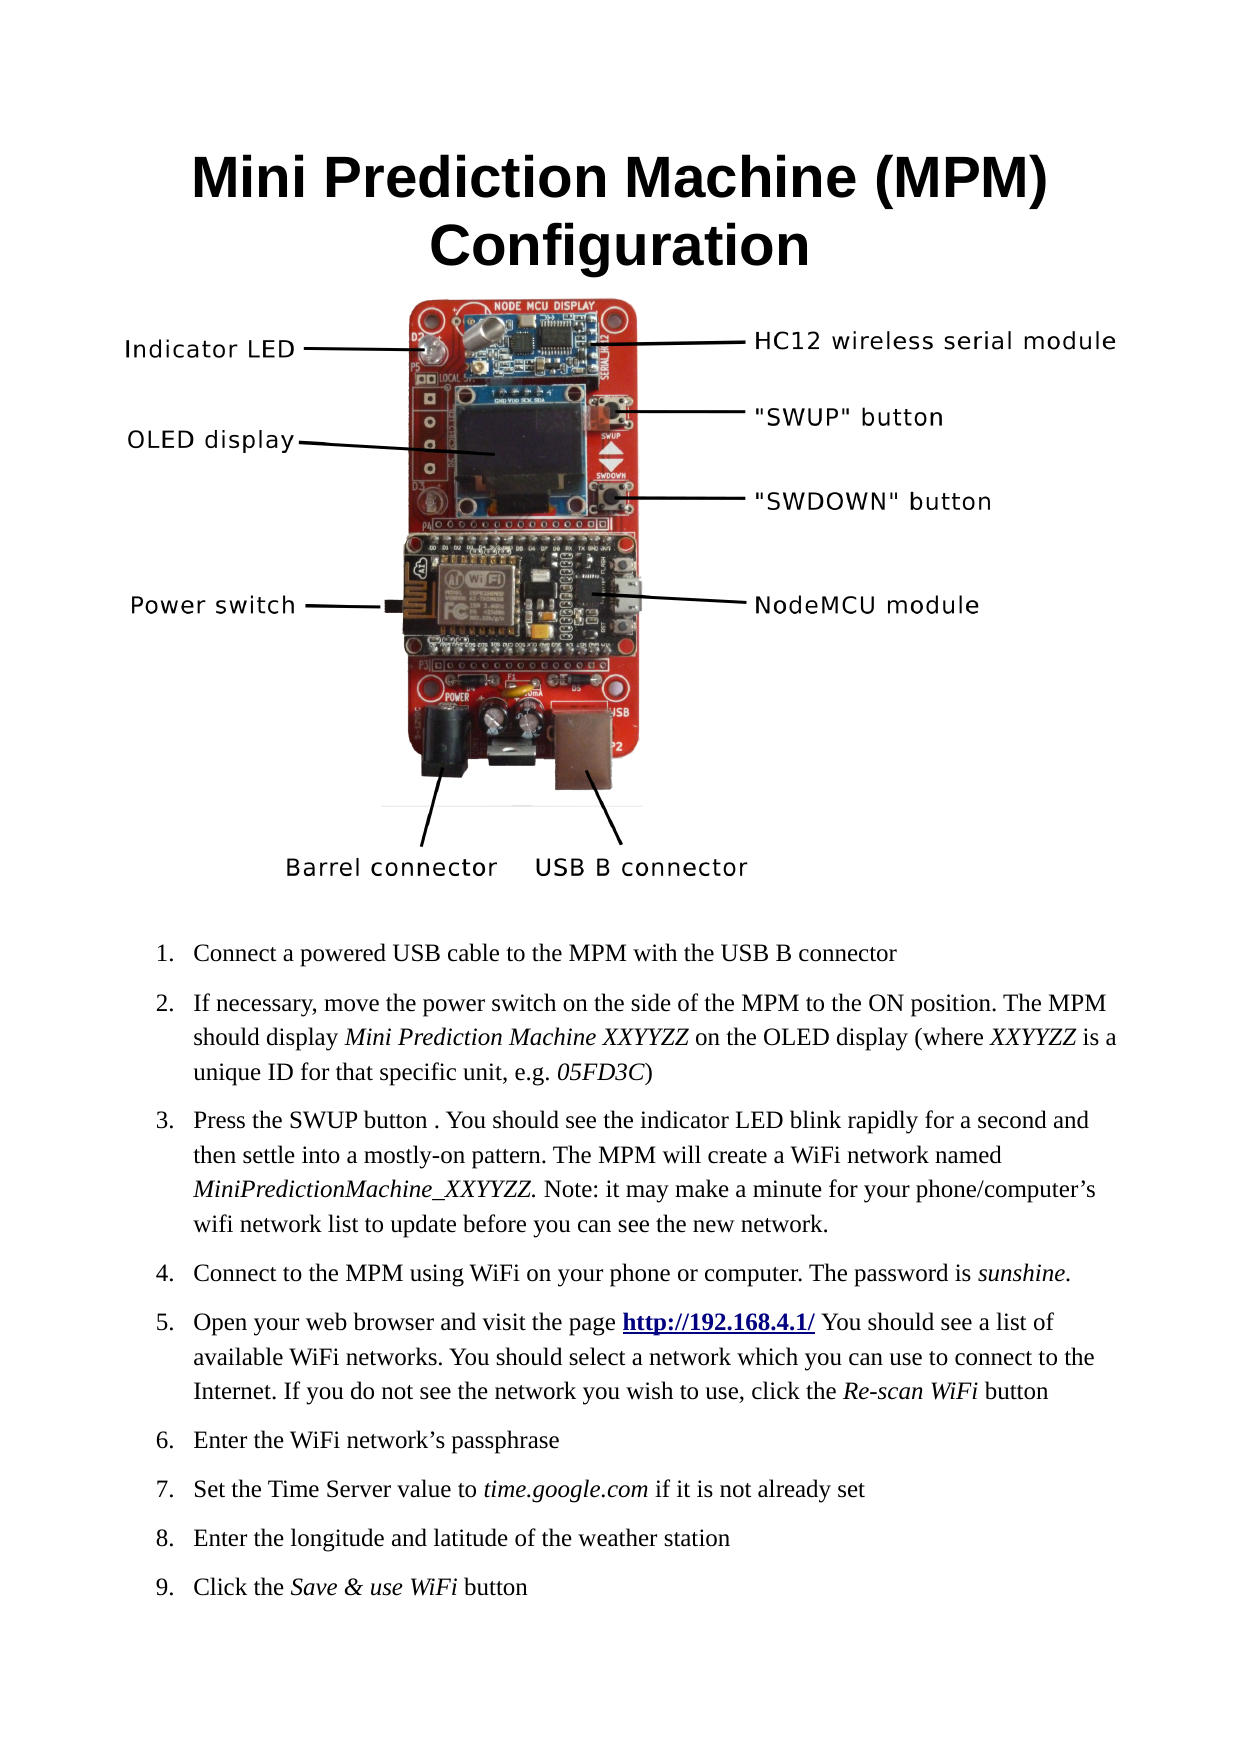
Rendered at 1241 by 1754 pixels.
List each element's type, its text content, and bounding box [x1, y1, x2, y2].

title Mini Prediction Machine (MPM) Configuration [118, 143, 1122, 277]
list Set the Time Server value to time.google.com if it is not already set [156, 1474, 1122, 1503]
list If necessary, move the power switch on the side of the MPM to the ON position. The MPM should display Mini Prediction Machine XXYYZZ on the OLED display (where XXYYZZ is a unique ID for that specific unit, e.g. 05FD3C) [156, 988, 1122, 1085]
list Open your web browser and visit the page http://192.168.4.1/ You should see a list of available WiFi networks. You should select a network which you can use to connect to the Internet. If you do not see the network you wish to use, click the Re-scan WiFi button [156, 1307, 1122, 1405]
list Enter the longitude and latitude of the weather station [156, 1523, 1122, 1552]
list Click the Save & use WiFi button [156, 1572, 1122, 1601]
list Connect to the MPM using WiFi on your phone or computer. The password is sunshine. [156, 1258, 1122, 1287]
list Enter the WiFi network’s passphrase [156, 1425, 1122, 1454]
picture [118, 289, 1123, 884]
list Connect a powered USB cable to the MPM with the USB B connector [156, 938, 1122, 967]
list Press the SWUP button . You should see the indicator LED blink rapidly for a second and then settle into a mostly-on pattern. The MPM will create a WiFi network named MiniPredictionMachine_XXYYZZ. Note: it may make a minute for your phone/computer’s wifi network list to update before you can see the new network. [156, 1106, 1122, 1238]
